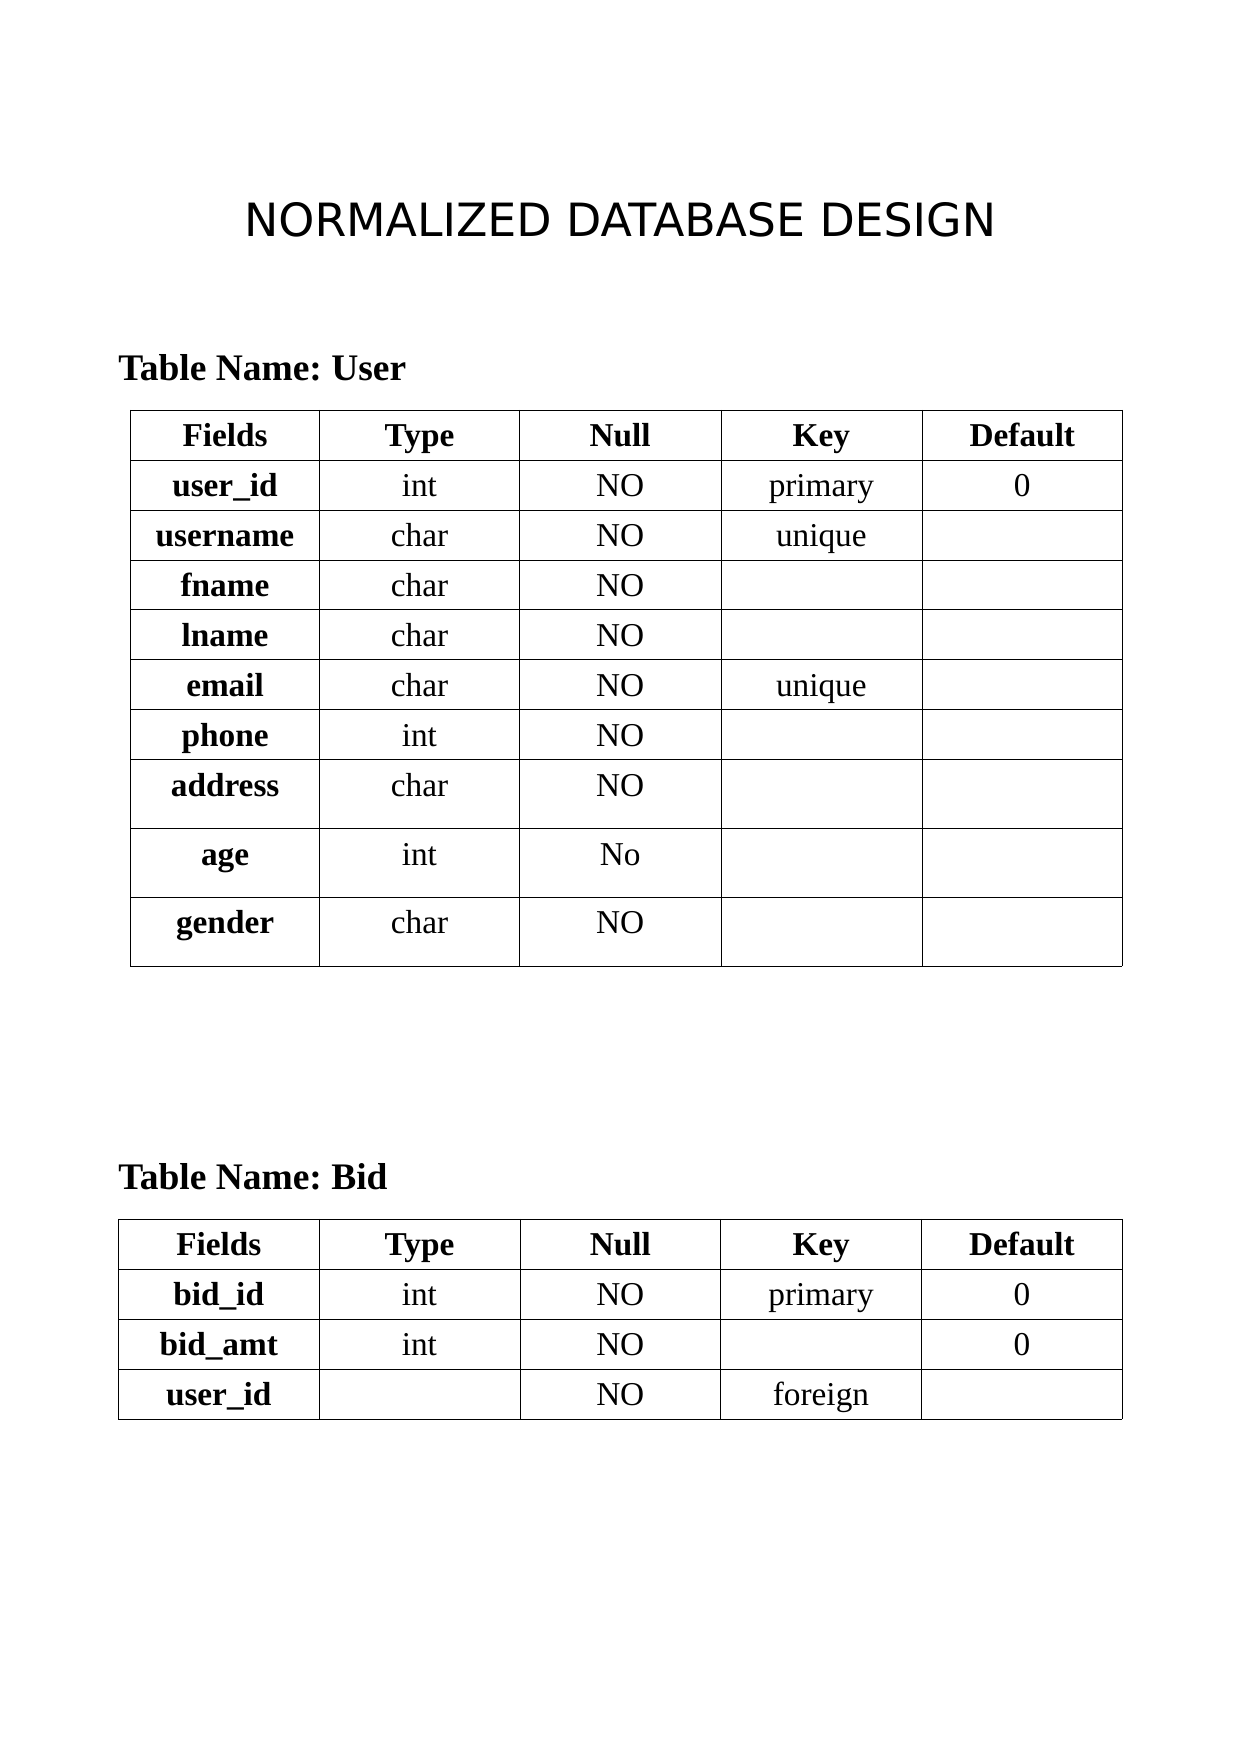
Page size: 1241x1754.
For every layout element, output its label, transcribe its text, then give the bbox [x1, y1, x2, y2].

table_cell NO [520, 511, 721, 559]
table_cell int [320, 461, 519, 509]
table_cell bid_id [119, 1270, 319, 1319]
table_cell int [320, 710, 519, 759]
table_cell int [320, 829, 519, 897]
table_cell [922, 1370, 1122, 1418]
table_header Type [320, 411, 519, 460]
table_cell char [320, 760, 519, 828]
table_cell bid_amt [119, 1320, 319, 1368]
table_cell user_id [131, 461, 319, 509]
table_header Key [721, 1220, 921, 1269]
table_cell [722, 898, 922, 966]
text NORMALIZED DATABASE DESIGN [118, 194, 1122, 247]
table_cell NO [520, 561, 721, 609]
table_cell NO [520, 898, 721, 966]
table_cell NO [521, 1370, 720, 1418]
table_cell [722, 710, 922, 759]
table_cell email [131, 660, 319, 709]
table_header Null [520, 411, 721, 460]
table_cell int [320, 1270, 520, 1319]
table_header Default [923, 411, 1122, 460]
text Table Name: Bid [118, 1154, 1122, 1197]
table_header Null [521, 1220, 720, 1269]
table_cell NO [520, 660, 721, 709]
table_cell [923, 829, 1122, 897]
table_cell [721, 1320, 921, 1368]
table_cell char [320, 660, 519, 709]
table_cell char [320, 610, 519, 659]
table_cell NO [520, 610, 721, 659]
table_header Default [922, 1220, 1122, 1269]
table_cell 0 [922, 1320, 1122, 1368]
table_cell [923, 760, 1122, 828]
table_cell user_id [119, 1370, 319, 1418]
table_cell [923, 561, 1122, 609]
table_cell int [320, 1320, 520, 1368]
table_cell [923, 511, 1122, 559]
table_cell unique [722, 660, 922, 709]
table_cell gender [131, 898, 319, 966]
table_cell [722, 610, 922, 659]
table_cell [923, 660, 1122, 709]
table_cell [923, 610, 1122, 659]
text Table Name: User [118, 346, 1122, 389]
table_header Key [722, 411, 922, 460]
table_cell lname [131, 610, 319, 659]
table_cell primary [721, 1270, 921, 1319]
table_cell unique [722, 511, 922, 559]
table_cell NO [521, 1320, 720, 1368]
table_cell NO [521, 1270, 720, 1319]
table_cell [923, 898, 1122, 966]
table_cell foreign [721, 1370, 921, 1418]
table_cell 0 [922, 1270, 1122, 1319]
table_cell address [131, 760, 319, 828]
table_cell primary [722, 461, 922, 509]
table_header Fields [131, 411, 319, 460]
table_header Fields [119, 1220, 319, 1269]
table_cell 0 [923, 461, 1122, 509]
table_cell [722, 760, 922, 828]
table_cell phone [131, 710, 319, 759]
table_cell age [131, 829, 319, 897]
table_cell [722, 561, 922, 609]
table_cell NO [520, 710, 721, 759]
table_cell No [520, 829, 721, 897]
table_cell fname [131, 561, 319, 609]
table_cell char [320, 898, 519, 966]
table_header Type [320, 1220, 520, 1269]
table_cell char [320, 561, 519, 609]
table_cell NO [520, 461, 721, 509]
table_cell [923, 710, 1122, 759]
table_cell username [131, 511, 319, 559]
table_cell char [320, 511, 519, 559]
table_cell [722, 829, 922, 897]
table_cell [320, 1370, 520, 1418]
table_cell NO [520, 760, 721, 828]
